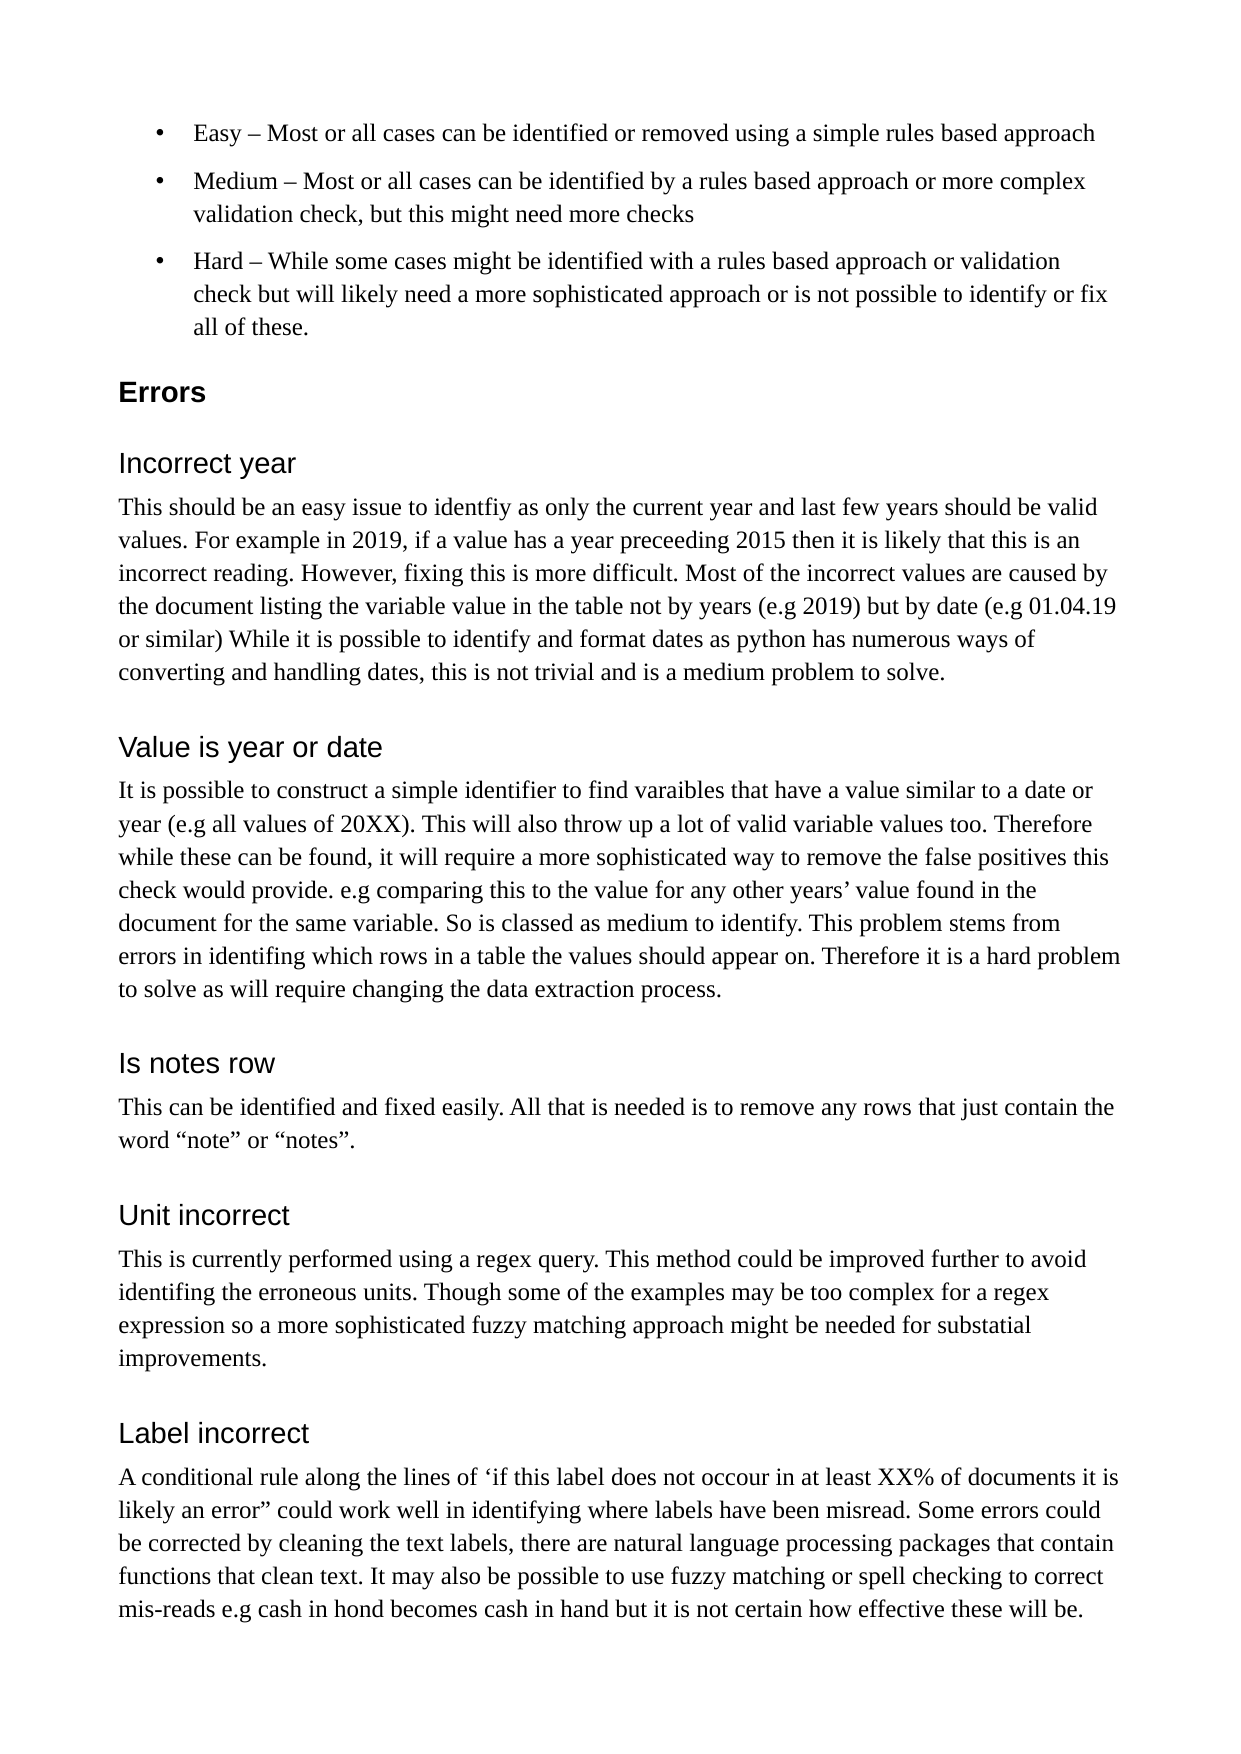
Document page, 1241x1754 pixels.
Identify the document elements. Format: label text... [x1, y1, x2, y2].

subtitle Label incorrect [118, 1416, 1122, 1449]
text It is possible to construct a simple identifier to find varaibles that have a value similar to a date or year (e.g all values of 20XX). This will also throw up a lot of valid variable values too. Therefore while these can be found, it will require a more sophisticated way to remove the false positives this check would provide. e.g comparing this to the value for any other years’ value found in the document for the same variable. So is classed as medium to identify. This problem stems from errors in identifing which rows in a table the values should appear on. Therefore it is a hard problem to solve as will require changing the data extraction process. [118, 776, 1122, 1002]
list Hard – While some cases might be identified with a rules based approach or validation check but will likely need a more sophisticated approach or is not possible to identify or fix all of these. [156, 246, 1122, 341]
subtitle Value is year or date [118, 729, 1122, 763]
list Medium – Most or all cases can be identified by a rules based approach or more complex validation check, but this might need more checks [156, 166, 1122, 227]
text This can be identified and fixed easily. All that is needed is to remove any rows that just contain the word “note” or “notes”. [118, 1092, 1122, 1154]
subtitle Unit incorrect [118, 1198, 1122, 1232]
list Easy – Most or all cases can be identified or removed using a simple rules based approach [156, 118, 1122, 147]
subtitle Incorrect year [118, 446, 1122, 479]
text A conditional rule along the lines of ‘if this label does not occour in at least XX% of documents it is likely an error” could work well in identifying where labels have been misread. Some errors could be corrected by cleaning the text labels, there are natural language processing packages that contain functions that clean text. It may also be possible to use fuzzy matching or spell checking to correct mis-reads e.g cash in hond becomes cash in hand but it is not certain how effective these will be. [118, 1462, 1122, 1623]
subtitle Errors [118, 374, 1122, 408]
text This is currently performed using a regex query. This method could be improved further to avoid identifing the erroneous units. Though some of the examples may be too complex for a regex expression so a more sophisticated fuzzy matching approach might be needed for substatial improvements. [118, 1244, 1122, 1372]
subtitle Is notes row [118, 1046, 1122, 1080]
text This should be an easy issue to identfiy as only the current year and last few years should be valid values. For example in 2019, if a value has a year preceeding 2015 then it is likely that this is an incorrect reading. However, fixing this is more difficult. Most of the incorrect values are caused by the document listing the variable value in the table not by years (e.g 2019) but by date (e.g 01.04.19 or similar) While it is possible to identify and format dates as python has numerous ways of converting and handling dates, this is not trivial and is a medium problem to solve. [118, 492, 1122, 686]
